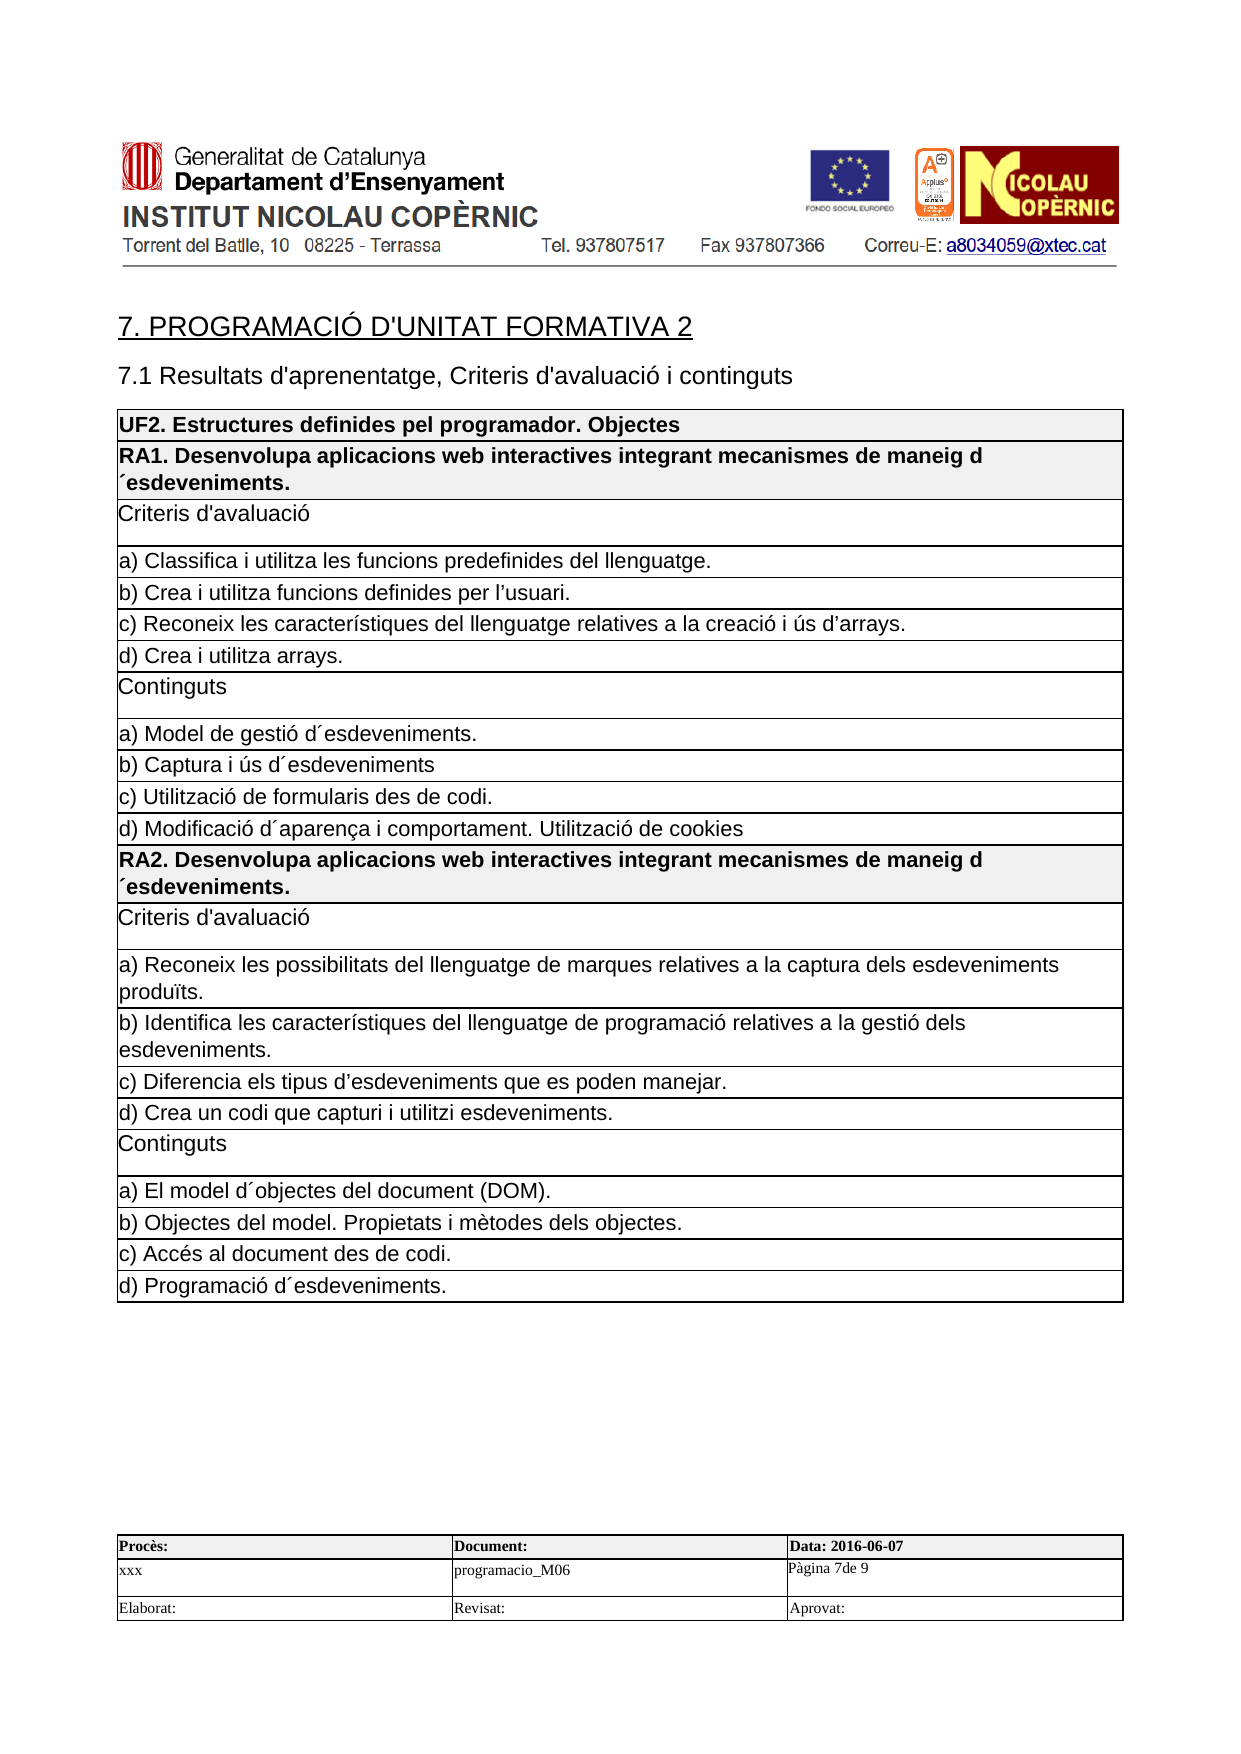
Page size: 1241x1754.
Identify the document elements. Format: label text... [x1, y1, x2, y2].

table_cell a) Reconeix les possibilitats del llenguatge de marques relatives a la captura dels esdeveniments produïts. [118, 950, 1122, 1007]
table_cell a) El model d´objectes del document (DOM). [118, 1177, 1122, 1207]
table_cell Continguts [118, 673, 1122, 718]
table_cell Continguts [118, 1130, 1122, 1175]
table_cell b) Crea i utilitza funcions definides per l’usuari. [118, 578, 1122, 608]
table_cell c) Accés al document des de codi. [118, 1240, 1122, 1270]
table_cell RA1. Desenvolupa aplicacions web interactives integrant mecanismes de maneig d´esdeveniments. [118, 442, 1122, 499]
table_cell Criteris d'avaluació [118, 500, 1122, 545]
table_cell d) Crea i utilitza arrays. [118, 641, 1122, 671]
table_cell d) Programació d´esdeveniments. [118, 1271, 1122, 1301]
table_cell b) Captura i ús d´esdeveniments [118, 751, 1122, 781]
table_cell b) Objectes del model. Propietats i mètodes dels objectes. [118, 1208, 1122, 1238]
table_cell c) Diferencia els tipus d’esdeveniments que es poden manejar. [118, 1067, 1122, 1097]
table_cell b) Identifica les característiques del llenguatge de programació relatives a la gestió dels esdeveniments. [118, 1009, 1122, 1066]
table_cell c) Utilització de formularis des de codi. [118, 782, 1122, 812]
text 7.1 Resultats d'aprenentatge, Criteris d'avaluació i continguts [117, 361, 1123, 390]
table_cell a) Model de gestió d´esdeveniments. [118, 719, 1122, 749]
text 7. PROGRAMACIÓ D'UNITAT FORMATIVA 2 [117, 310, 1123, 342]
table_cell d) Crea un codi que capturi i utilitzi esdeveniments. [118, 1099, 1122, 1129]
table_header UF2. Estructures definides pel programador. Objectes [118, 410, 1122, 440]
table_cell RA2. Desenvolupa aplicacions web interactives integrant mecanismes de maneig d´esdeveniments. [118, 846, 1122, 902]
table_cell a) Classifica i utilitza les funcions predefinides del llenguatge. [118, 547, 1122, 577]
table_cell Criteris d'avaluació [118, 904, 1122, 949]
table_cell d) Modificació d´aparença i comportament. Utilització de cookies [118, 814, 1122, 844]
table_cell c) Reconeix les característiques del llenguatge relatives a la creació i ús d’arrays. [118, 610, 1122, 640]
